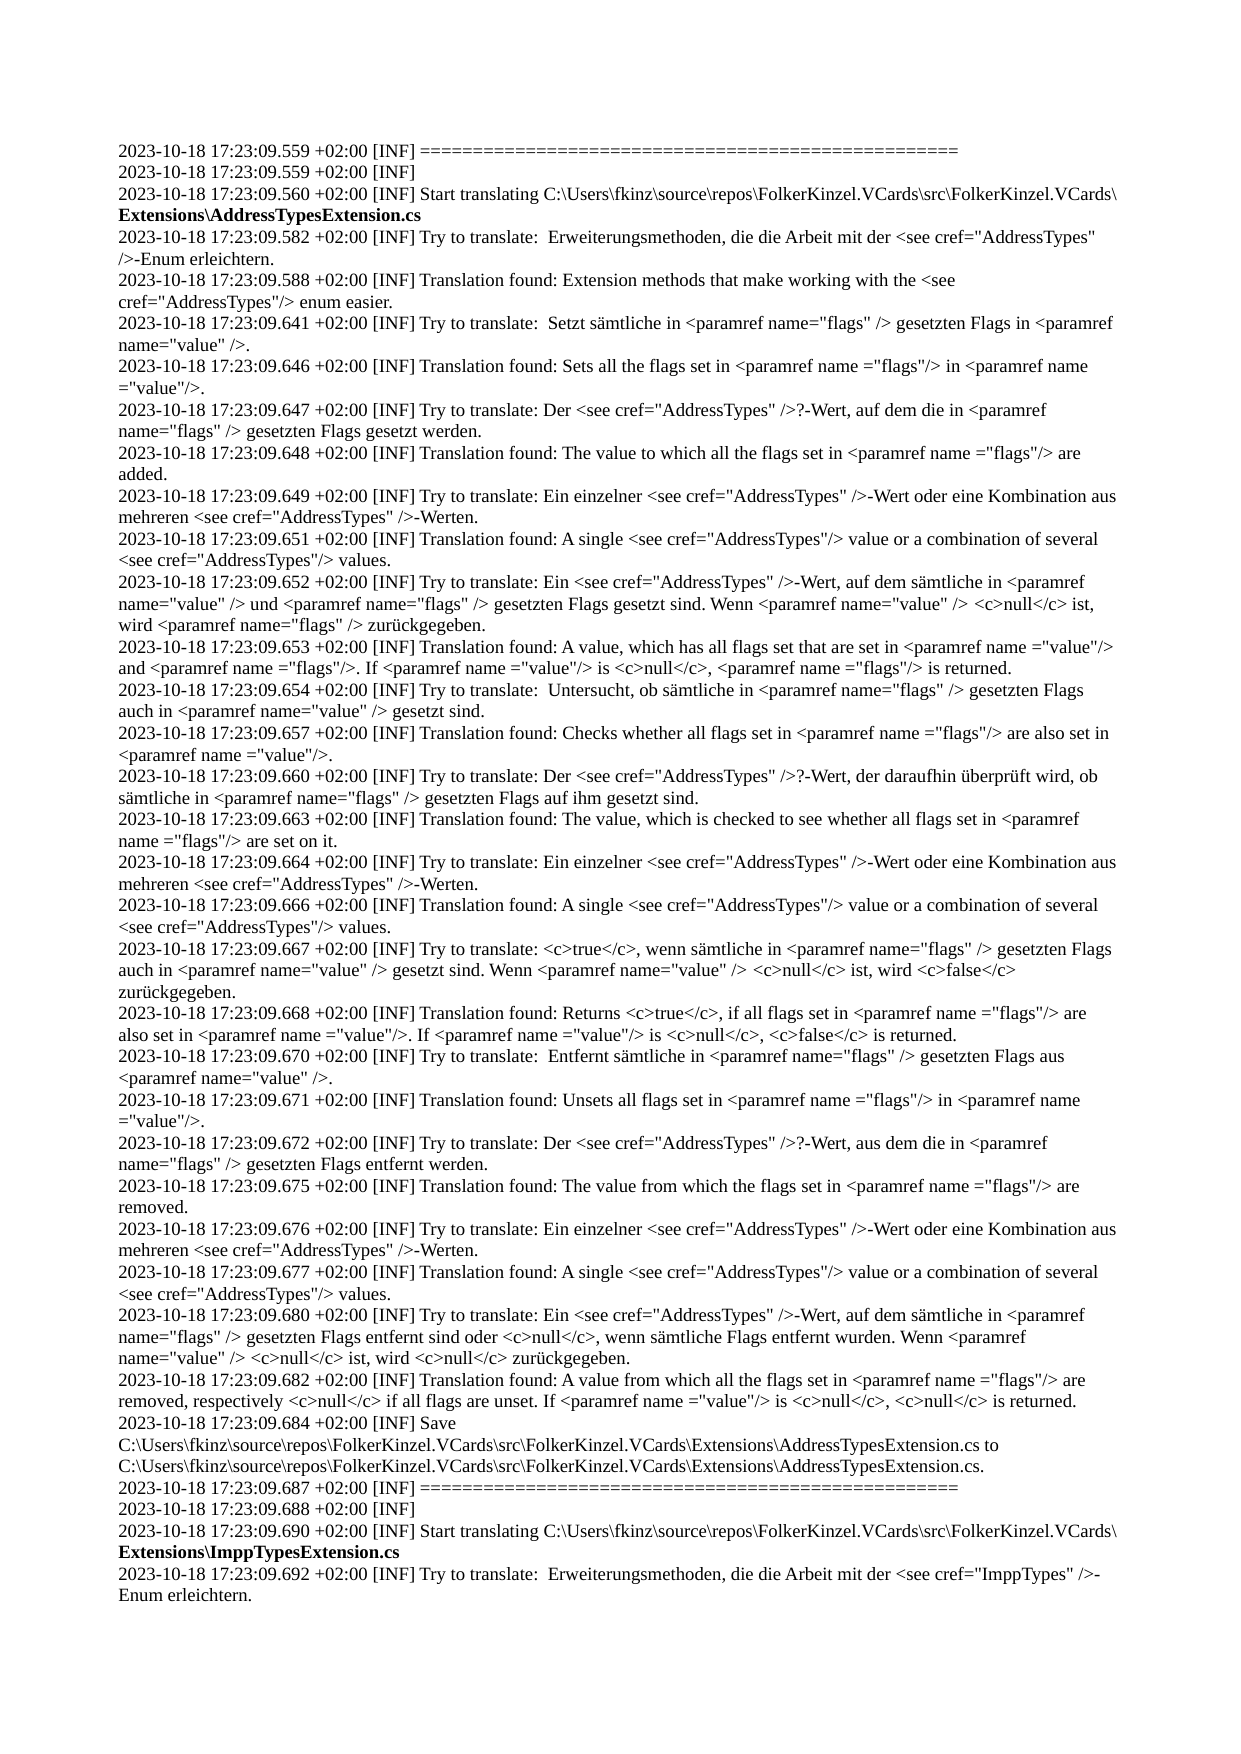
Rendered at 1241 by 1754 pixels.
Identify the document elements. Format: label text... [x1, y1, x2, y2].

text 2023-10-18 17:23:09.559 +02:00 [INF] =================================================== [118, 140, 1122, 161]
text 2023-10-18 17:23:09.676 +02:00 [INF] Try to translate: Ein einzelner <see cref="AddressTypes" />-Wert oder eine Kombination aus mehreren <see cref="AddressTypes" />-Werten. [118, 1218, 1122, 1261]
text 2023-10-18 17:23:09.667 +02:00 [INF] Try to translate: <c>true</c>, wenn sämtliche in <paramref name="flags" /> gesetzten Flags auch in <paramref name="value" /> gesetzt sind. Wenn <paramref name="value" /> <c>null</c> ist, wird <c>false</c> zurückgegeben. [118, 937, 1122, 1002]
text 2023-10-18 17:23:09.680 +02:00 [INF] Try to translate: Ein <see cref="AddressTypes" />-Wert, auf dem sämtliche in <paramref name="flags" /> gesetzten Flags entfernt sind oder <c>null</c>, wenn sämtliche Flags entfernt wurden. Wenn <paramref name="value" /> <c>null</c> ist, wird <c>null</c> zurückgegeben. [118, 1304, 1122, 1369]
text 2023-10-18 17:23:09.559 +02:00 [INF] [118, 161, 1122, 183]
text 2023-10-18 17:23:09.653 +02:00 [INF] Translation found: A value, which has all flags set that are set in <paramref name ="value"/> and <paramref name ="flags"/>. If <paramref name ="value"/> is <c>null</c>, <paramref name ="flags"/> is returned. [118, 636, 1122, 679]
text 2023-10-18 17:23:09.677 +02:00 [INF] Translation found: A single <see cref="AddressTypes"/> value or a combination of several <see cref="AddressTypes"/> values. [118, 1261, 1122, 1304]
text 2023-10-18 17:23:09.641 +02:00 [INF] Try to translate: Setzt sämtliche in <paramref name="flags" /> gesetzten Flags in <paramref name="value" />. [118, 312, 1122, 355]
text 2023-10-18 17:23:09.647 +02:00 [INF] Try to translate: Der <see cref="AddressTypes" />?-Wert, auf dem die in <paramref name="flags" /> gesetzten Flags gesetzt werden. [118, 398, 1122, 442]
text 2023-10-18 17:23:09.582 +02:00 [INF] Try to translate: Erweiterungsmethoden, die die Arbeit mit der <see cref="AddressTypes" />-Enum erleichtern. [118, 226, 1122, 269]
text 2023-10-18 17:23:09.671 +02:00 [INF] Translation found: Unsets all flags set in <paramref name ="flags"/> in <paramref name ="value"/>. [118, 1088, 1122, 1132]
text 2023-10-18 17:23:09.657 +02:00 [INF] Translation found: Checks whether all flags set in <paramref name ="flags"/> are also set in <paramref name ="value"/>. [118, 722, 1122, 765]
text 2023-10-18 17:23:09.670 +02:00 [INF] Try to translate: Entfernt sämtliche in <paramref name="flags" /> gesetzten Flags aus <paramref name="value" />. [118, 1045, 1122, 1088]
text 2023-10-18 17:23:09.663 +02:00 [INF] Translation found: The value, which is checked to see whether all flags set in <paramref name ="flags"/> are set on it. [118, 808, 1122, 851]
text 2023-10-18 17:23:09.649 +02:00 [INF] Try to translate: Ein einzelner <see cref="AddressTypes" />-Wert oder eine Kombination aus mehreren <see cref="AddressTypes" />-Werten. [118, 485, 1122, 528]
text 2023-10-18 17:23:09.588 +02:00 [INF] Translation found: Extension methods that make working with the <see cref="AddressTypes"/> enum easier. [118, 269, 1122, 312]
text 2023-10-18 17:23:09.692 +02:00 [INF] Try to translate: Erweiterungsmethoden, die die Arbeit mit der <see cref="ImppTypes" />-Enum erleichtern. [118, 1563, 1122, 1606]
text 2023-10-18 17:23:09.668 +02:00 [INF] Translation found: Returns <c>true</c>, if all flags set in <paramref name ="flags"/> are also set in <paramref name ="value"/>. If <paramref name ="value"/> is <c>null</c>, <c>false</c> is returned. [118, 1002, 1122, 1045]
text 2023-10-18 17:23:09.664 +02:00 [INF] Try to translate: Ein einzelner <see cref="AddressTypes" />-Wert oder eine Kombination aus mehreren <see cref="AddressTypes" />-Werten. [118, 851, 1122, 894]
text 2023-10-18 17:23:09.654 +02:00 [INF] Try to translate: Untersucht, ob sämtliche in <paramref name="flags" /> gesetzten Flags auch in <paramref name="value" /> gesetzt sind. [118, 679, 1122, 722]
text 2023-10-18 17:23:09.690 +02:00 [INF] Start translating C:\Users\fkinz\source\repos\FolkerKinzel.VCards\src\FolkerKinzel.VCards\Extensions\ImppTypesExtension.cs [118, 1520, 1122, 1563]
text 2023-10-18 17:23:09.652 +02:00 [INF] Try to translate: Ein <see cref="AddressTypes" />-Wert, auf dem sämtliche in <paramref name="value" /> und <paramref name="flags" /> gesetzten Flags gesetzt sind. Wenn <paramref name="value" /> <c>null</c> ist, wird <paramref name="flags" /> zurückgegeben. [118, 571, 1122, 636]
text 2023-10-18 17:23:09.684 +02:00 [INF] Save C:\Users\fkinz\source\repos\FolkerKinzel.VCards\src\FolkerKinzel.VCards\Extensions\AddressTypesExtension.cs to C:\Users\fkinz\source\repos\FolkerKinzel.VCards\src\FolkerKinzel.VCards\Extensions\AddressTypesExtension.cs. [118, 1412, 1122, 1477]
text 2023-10-18 17:23:09.646 +02:00 [INF] Translation found: Sets all the flags set in <paramref name ="flags"/> in <paramref name ="value"/>. [118, 355, 1122, 398]
text 2023-10-18 17:23:09.651 +02:00 [INF] Translation found: A single <see cref="AddressTypes"/> value or a combination of several <see cref="AddressTypes"/> values. [118, 528, 1122, 571]
text 2023-10-18 17:23:09.688 +02:00 [INF] [118, 1498, 1122, 1520]
text 2023-10-18 17:23:09.660 +02:00 [INF] Try to translate: Der <see cref="AddressTypes" />?-Wert, der daraufhin überprüft wird, ob sämtliche in <paramref name="flags" /> gesetzten Flags auf ihm gesetzt sind. [118, 765, 1122, 808]
text 2023-10-18 17:23:09.687 +02:00 [INF] =================================================== [118, 1477, 1122, 1498]
text 2023-10-18 17:23:09.682 +02:00 [INF] Translation found: A value from which all the flags set in <paramref name ="flags"/> are removed, respectively <c>null</c> if all flags are unset. If <paramref name ="value"/> is <c>null</c>, <c>null</c> is returned. [118, 1369, 1122, 1412]
text 2023-10-18 17:23:09.648 +02:00 [INF] Translation found: The value to which all the flags set in <paramref name ="flags"/> are added. [118, 442, 1122, 485]
text 2023-10-18 17:23:09.560 +02:00 [INF] Start translating C:\Users\fkinz\source\repos\FolkerKinzel.VCards\src\FolkerKinzel.VCards\Extensions\AddressTypesExtension.cs [118, 183, 1122, 226]
text 2023-10-18 17:23:09.675 +02:00 [INF] Translation found: The value from which the flags set in <paramref name ="flags"/> are removed. [118, 1175, 1122, 1218]
text 2023-10-18 17:23:09.666 +02:00 [INF] Translation found: A single <see cref="AddressTypes"/> value or a combination of several <see cref="AddressTypes"/> values. [118, 894, 1122, 937]
text 2023-10-18 17:23:09.672 +02:00 [INF] Try to translate: Der <see cref="AddressTypes" />?-Wert, aus dem die in <paramref name="flags" /> gesetzten Flags entfernt werden. [118, 1132, 1122, 1175]
